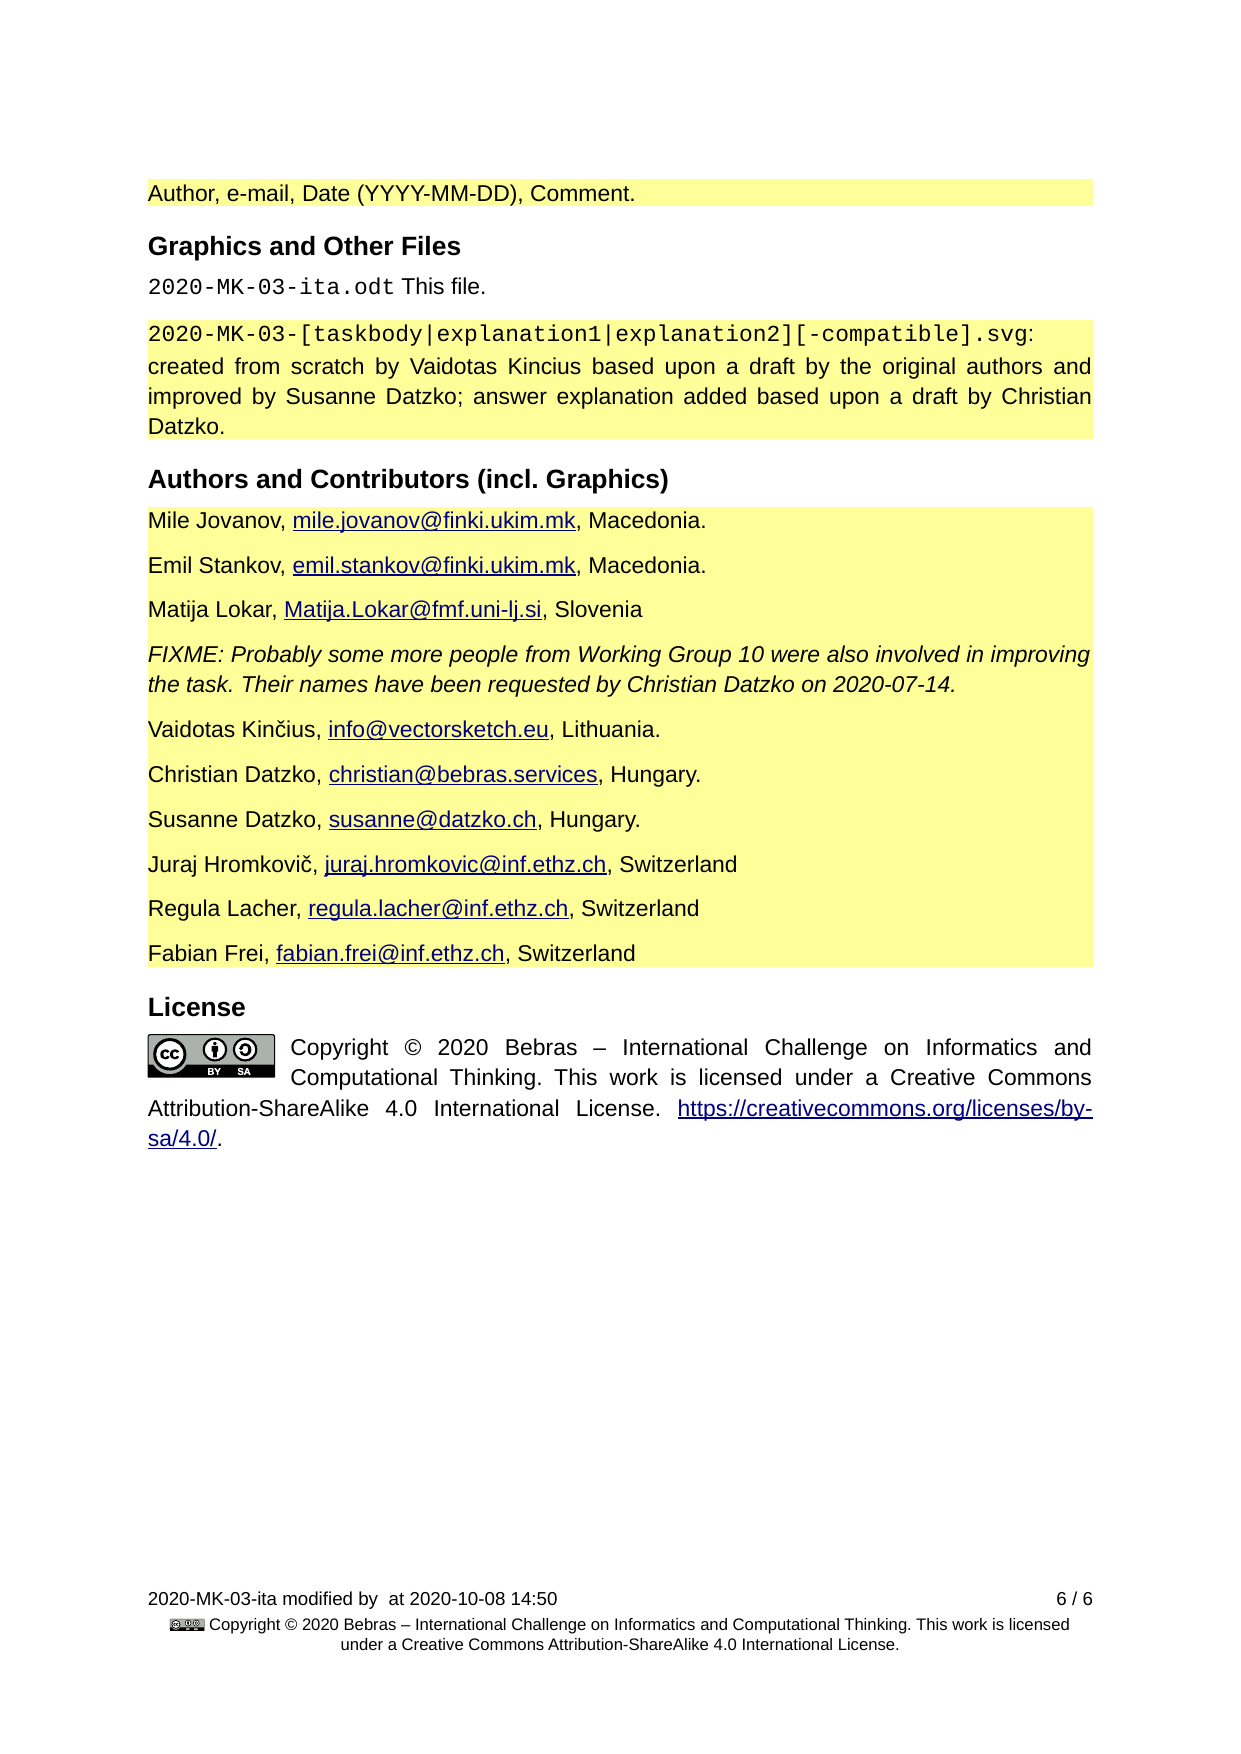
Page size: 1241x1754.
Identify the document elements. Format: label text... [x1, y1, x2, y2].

text Copyright © 2020 Bebras – International Challenge on Informatics and Computational Thinking. This work is licensed under a Creative Commons Attribution-ShareAlike 4.0 International License. https://creativecommons.org/licenses/by-sa/4.0/. [148, 1034, 1093, 1151]
text Juraj Hromkovič, juraj.hromkovic@inf.ethz.ch, Switzerland [148, 851, 1093, 877]
text Vaidotas Kinčius, info@vectorsketch.eu, Lithuania. [148, 716, 1093, 743]
text Susanne Datzko, susanne@datzko.ch, Hungary. [148, 806, 1093, 832]
text Matija Lokar, Matija.Lokar@fmf.uni-lj.si, Slovenia [148, 596, 1093, 623]
text 2020-MK-03-[taskbody|explanation1|explanation2][-compatible].svg: created from scratch by Vaidotas Kincius based upon a draft by the original authors and improved by Susanne Datzko; answer explanation added based upon a draft by Christian Datzko. [148, 320, 1093, 439]
text Emil Stankov, emil.stankov@finki.ukim.mk, Macedonia. [148, 552, 1093, 578]
text Regula Lacher, regula.lacher@inf.ethz.ch, Switzerland [148, 895, 1093, 922]
text FIXME: Probably some more people from Working Group 10 were also involved in improving the task. Their names have been requested by Christian Datzko on 2020-07-14. [148, 641, 1093, 698]
text Mile Jovanov, mile.jovanov@finki.ukim.mk, Macedonia. [148, 507, 1093, 533]
text Christian Datzko, christian@bebras.services, Hungary. [148, 761, 1093, 787]
text Author, e-mail, Date (YYYY-MM-DD), Comment. [148, 179, 1093, 206]
subtitle Authors and Contributors (incl. Graphics) [148, 464, 1093, 494]
text 2020-MK-03-ita.odt This file. [148, 273, 1093, 302]
subtitle License [148, 991, 1093, 1022]
subtitle Graphics and Other Files [148, 231, 1093, 261]
text Fabian Frei, fabian.frei@inf.ethz.ch, Switzerland [148, 940, 1093, 967]
